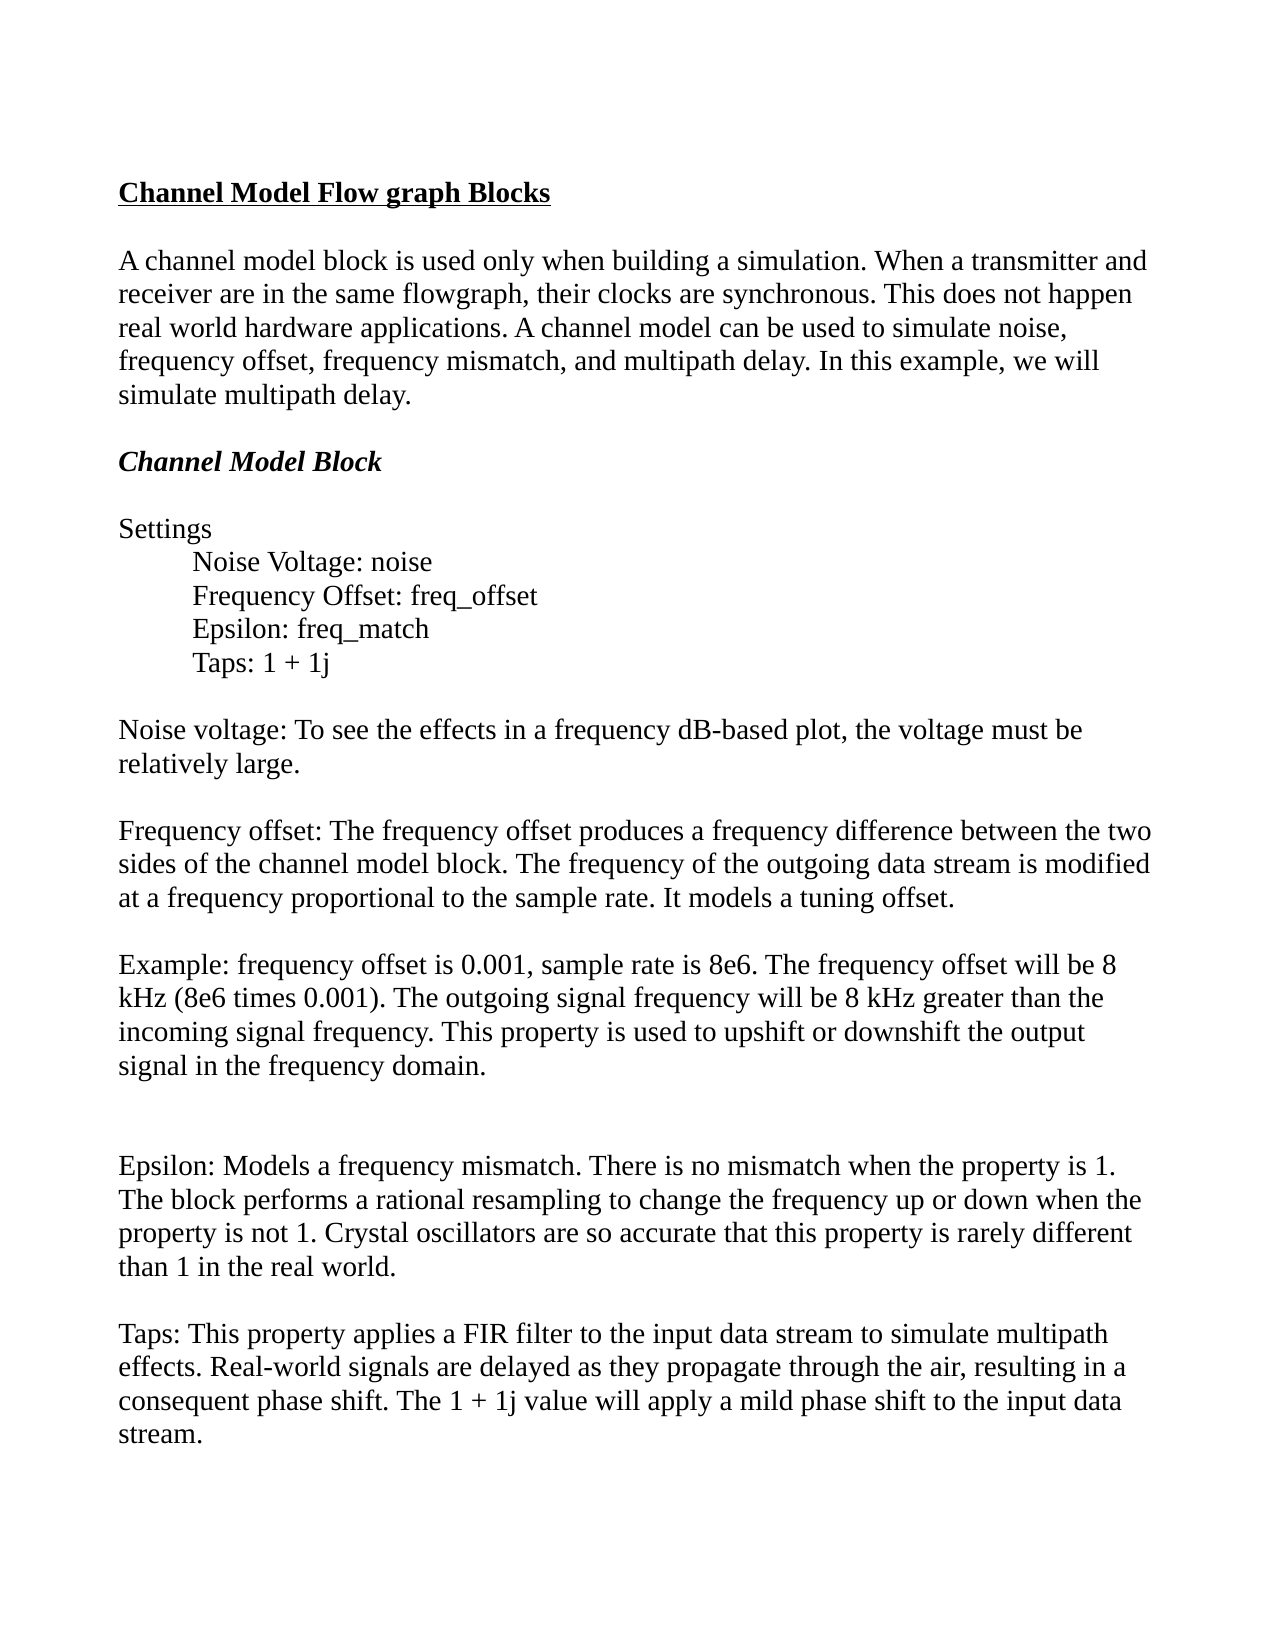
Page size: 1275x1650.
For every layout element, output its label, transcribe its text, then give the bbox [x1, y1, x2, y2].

text Noise Voltage: noise [118, 544, 1157, 578]
text Taps: This property applies a FIR filter to the input data stream to simulate multipath effects. Real-world signals are delayed as they propagate through the air, resulting in a consequent phase shift. The 1 + 1j value will apply a mild phase shift to the input data stream. [118, 1316, 1157, 1450]
text Frequency offset: The frequency offset produces a frequency difference between the two sides of the channel model block. The frequency of the outgoing data stream is modified at a frequency proportional to the sample rate. It models a tuning offset. [118, 813, 1157, 913]
text Epsilon: Models a frequency mismatch. There is no mismatch when the property is 1. The block performs a rational resampling to change the frequency up or down when the property is not 1. Crystal oscillators are so accurate that this property is rarely different than 1 in the real world. [118, 1148, 1157, 1282]
text Taps: 1 + 1j [118, 645, 1157, 679]
text Noise voltage: To see the effects in a frequency dB-based plot, the voltage must be relatively large. [118, 712, 1157, 779]
text Epsilon: freq_match [118, 612, 1157, 645]
text Frequency Offset: freq_offset [118, 578, 1157, 612]
text Channel Model Flow graph Blocks [118, 176, 1157, 209]
text A channel model block is used only when building a simulation. When a transmitter and receiver are in the same flowgraph, their clocks are synchronous. This does not happen real world hardware applications. A channel model can be used to simulate noise, frequency offset, frequency mismatch, and multipath delay. In this example, we will simulate multipath delay. [118, 243, 1157, 410]
text Settings [118, 511, 1157, 544]
text Channel Model Block [118, 444, 1157, 477]
text Example: frequency offset is 0.001, sample rate is 8e6. The frequency offset will be 8 kHz (8e6 times 0.001). The outgoing signal frequency will be 8 kHz greater than the incoming signal frequency. This property is used to upshift or downshift the output signal in the frequency domain. [118, 947, 1157, 1081]
